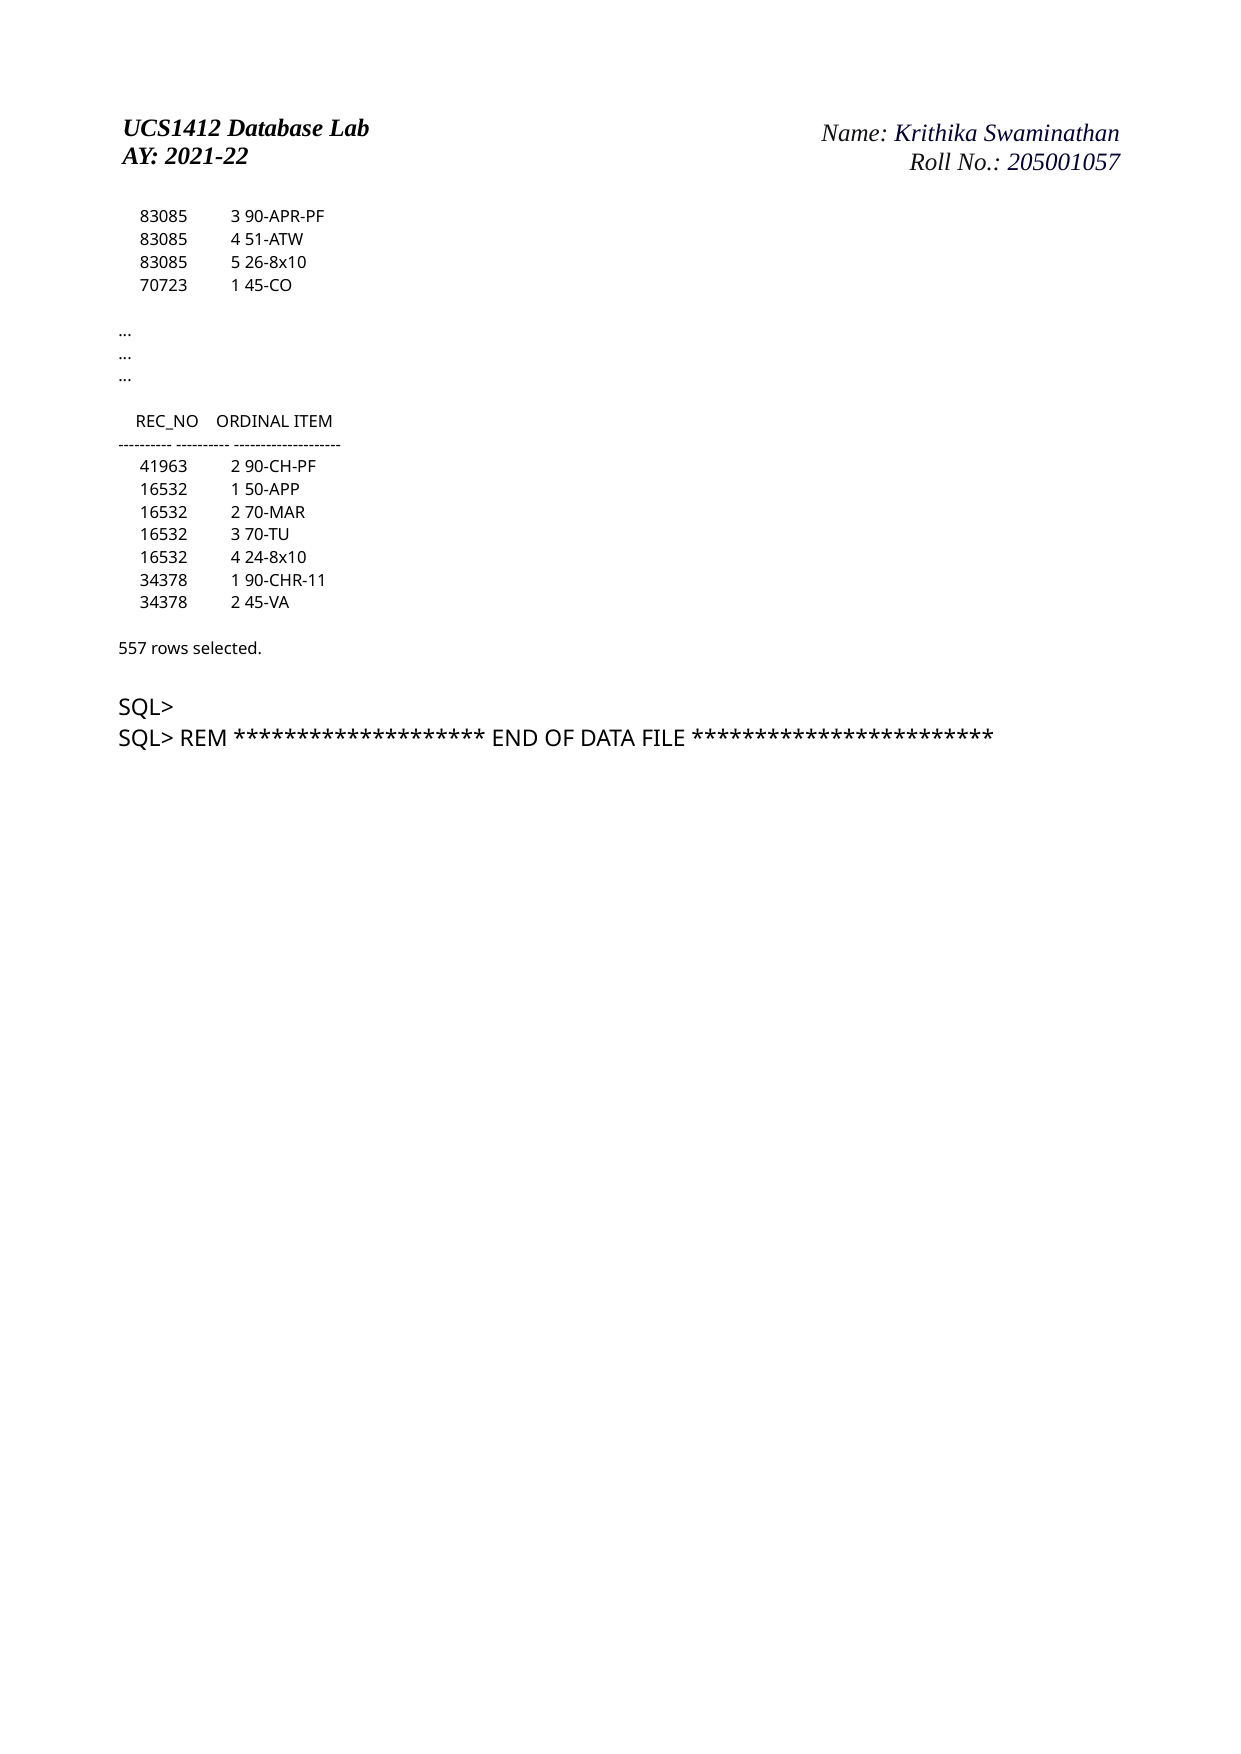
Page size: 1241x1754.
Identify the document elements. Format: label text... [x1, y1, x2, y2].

text ---------- ---------- -------------------- [118, 432, 1122, 455]
text ... [118, 341, 1122, 364]
text REC_NO ORDINAL ITEM [118, 409, 1122, 432]
text 34378 1 90-CHR-11 [118, 568, 1122, 591]
text 83085 3 90-APR-PF [118, 205, 1122, 228]
text 70723 1 45-CO [118, 273, 1122, 296]
text SQL> [118, 691, 1122, 722]
text 34378 2 45-VA [118, 591, 1122, 614]
text 83085 4 51-ATW [118, 228, 1122, 251]
text 16532 2 70-MAR [118, 500, 1122, 523]
text 16532 3 70-TU [118, 523, 1122, 546]
text 16532 1 50-APP [118, 478, 1122, 500]
text SQL> REM ******************** END OF DATA FILE ************************ [118, 722, 1122, 753]
text 83085 5 26-8x10 [118, 251, 1122, 273]
text ... [118, 364, 1122, 387]
text 16532 4 24-8x10 [118, 546, 1122, 568]
text 41963 2 90-CH-PF [118, 455, 1122, 478]
text 557 rows selected. [118, 637, 1122, 659]
text ... [118, 319, 1122, 341]
